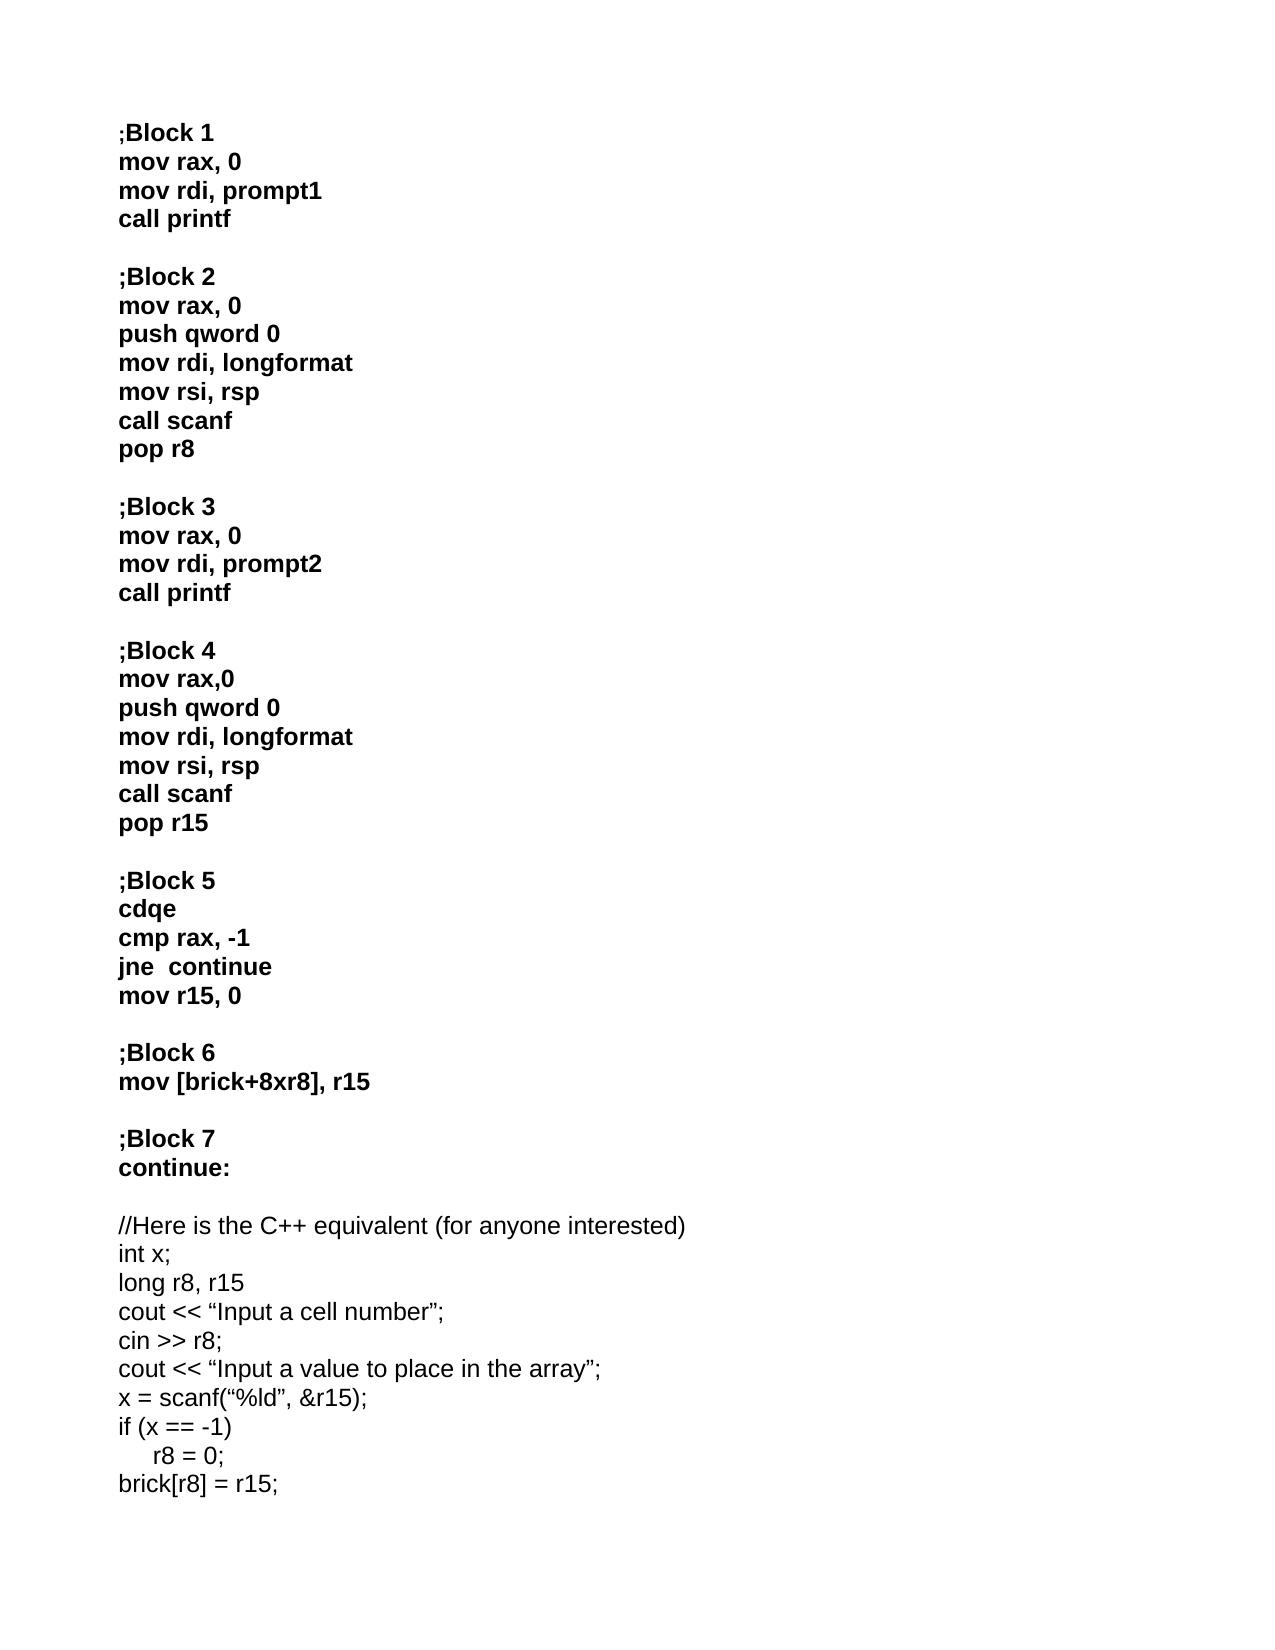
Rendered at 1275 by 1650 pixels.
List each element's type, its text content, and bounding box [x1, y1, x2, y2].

text cmp rax, -1 [118, 923, 1157, 952]
text cout << “Input a cell number”; [118, 1297, 1157, 1326]
text continue: [118, 1153, 1157, 1182]
text call scanf [118, 779, 1157, 808]
text brick[r8] = r15; [118, 1469, 1157, 1498]
text ;Block 1 [118, 118, 1157, 147]
text ;Block 6 [118, 1038, 1157, 1067]
text push qword 0 [118, 693, 1157, 722]
text pop r15 [118, 808, 1157, 837]
text ;Block 3 [118, 492, 1157, 521]
text ;Block 4 [118, 636, 1157, 664]
text pop r8 [118, 434, 1157, 463]
text mov rdi, longformat [118, 722, 1157, 751]
text x = scanf(“%ld”, &r15); [118, 1383, 1157, 1412]
text //Here is the C++ equivalent (for anyone interested) [118, 1211, 1157, 1239]
text call scanf [118, 406, 1157, 434]
text mov rax, 0 [118, 521, 1157, 549]
text mov rsi, rsp [118, 751, 1157, 779]
text call printf [118, 204, 1157, 233]
text if (x == -1) [118, 1412, 1157, 1441]
text push qword 0 [118, 319, 1157, 348]
text cdqe [118, 894, 1157, 923]
text r8 = 0; [118, 1441, 1157, 1469]
text long r8, r15 [118, 1268, 1157, 1297]
text mov [brick+8xr8], r15 [118, 1067, 1157, 1096]
text ;Block 5 [118, 866, 1157, 894]
text mov rax,0 [118, 664, 1157, 693]
text jne continue [118, 952, 1157, 981]
text ;Block 2 [118, 262, 1157, 291]
text int x; [118, 1239, 1157, 1268]
text ;Block 7 [118, 1124, 1157, 1153]
text mov rax, 0 [118, 147, 1157, 176]
text mov rdi, prompt2 [118, 549, 1157, 578]
text mov rax, 0 [118, 291, 1157, 319]
text mov rdi, longformat [118, 348, 1157, 377]
text cin >> r8; [118, 1326, 1157, 1354]
text mov rdi, prompt1 [118, 176, 1157, 204]
text call printf [118, 578, 1157, 607]
text mov rsi, rsp [118, 377, 1157, 406]
text cout << “Input a value to place in the array”; [118, 1354, 1157, 1383]
text mov r15, 0 [118, 981, 1157, 1009]
